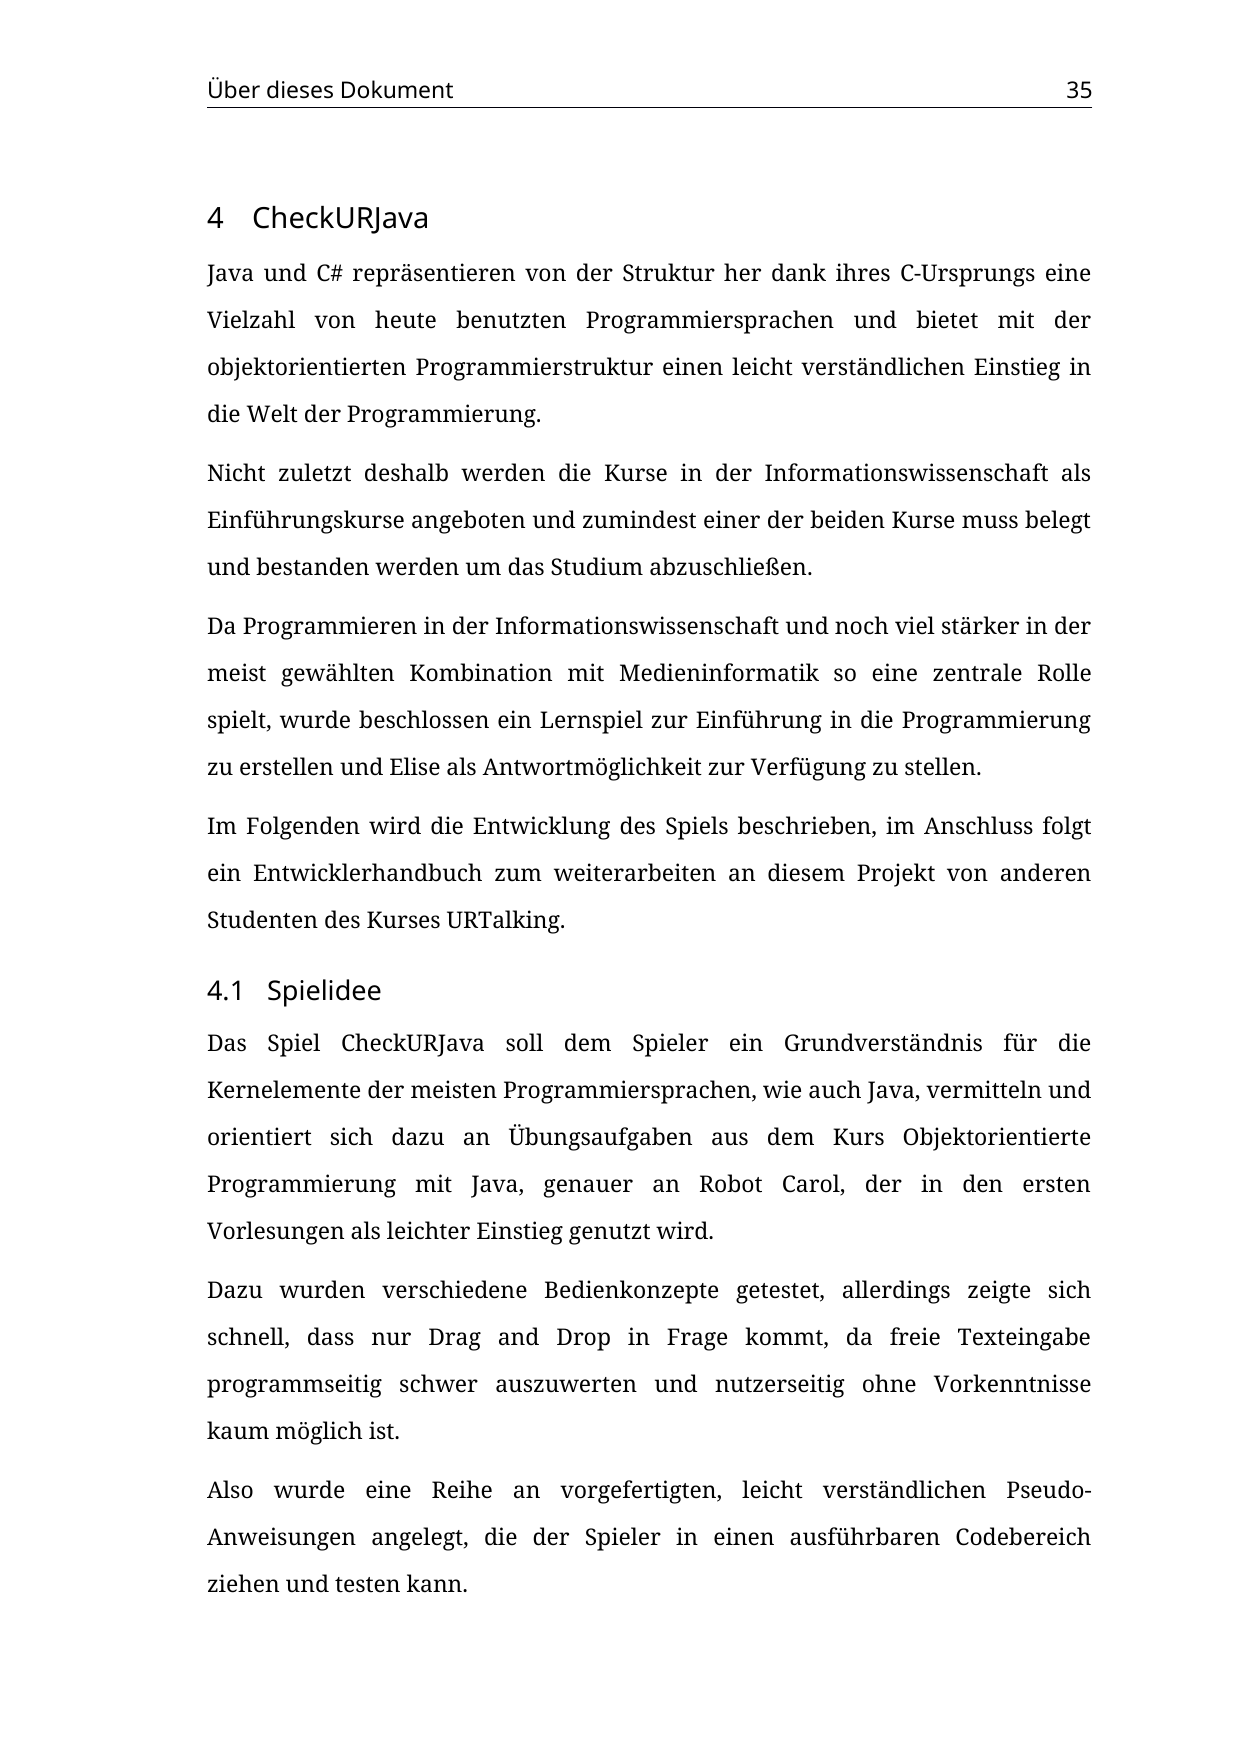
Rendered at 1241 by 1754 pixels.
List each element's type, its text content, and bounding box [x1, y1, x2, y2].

text Da Programmieren in der Informationswissenschaft und noch viel stärker in der meist gewählten Kombination mit Medieninformatik so eine zentrale Rolle spielt, wurde beschlossen ein Lernspiel zur Einführung in die Programmierung zu erstellen und Elise als Antwortmöglichkeit zur Verfügung zu stellen. [207, 610, 1092, 782]
subtitle CheckURJava [207, 198, 1092, 237]
subtitle Spielidee [207, 972, 1092, 1009]
text Also wurde eine Reihe an vorgefertigten, leicht verständlichen Pseudo-Anweisungen angelegt, die der Spieler in einen ausführbaren Codebereich ziehen und testen kann. [207, 1474, 1092, 1599]
text Dazu wurden verschiedene Bedienkonzepte getestet, allerdings zeigte sich schnell, dass nur Drag and Drop in Frage kommt, da freie Texteingabe programmseitig schwer auszuwerten und nutzerseitig ohne Vorkenntnisse kaum möglich ist. [207, 1274, 1092, 1446]
text Nicht zuletzt deshalb werden die Kurse in der Informationswissenschaft als Einführungskurse angeboten und zumindest einer der beiden Kurse muss belegt und bestanden werden um das Studium abzuschließen. [207, 457, 1092, 582]
text Im Folgenden wird die Entwicklung des Spiels beschrieben, im Anschluss folgt ein Entwicklerhandbuch zum weiterarbeiten an diesem Projekt von anderen Studenten des Kurses URTalking. [207, 810, 1092, 935]
text Java und C# repräsentieren von der Struktur her dank ihres C-Ursprungs eine Vielzahl von heute benutzten Programmiersprachen und bietet mit der objektorientierten Programmierstruktur einen leicht verständlichen Einstieg in die Welt der Programmierung. [207, 257, 1092, 429]
text Das Spiel CheckURJava soll dem Spieler ein Grundverständnis für die Kernelemente der meisten Programmiersprachen, wie auch Java, vermitteln und orientiert sich dazu an Übungsaufgaben aus dem Kurs Objektorientierte Programmierung mit Java, genauer an Robot Carol, der in den ersten Vorlesungen als leichter Einstieg genutzt wird. [207, 1027, 1092, 1246]
